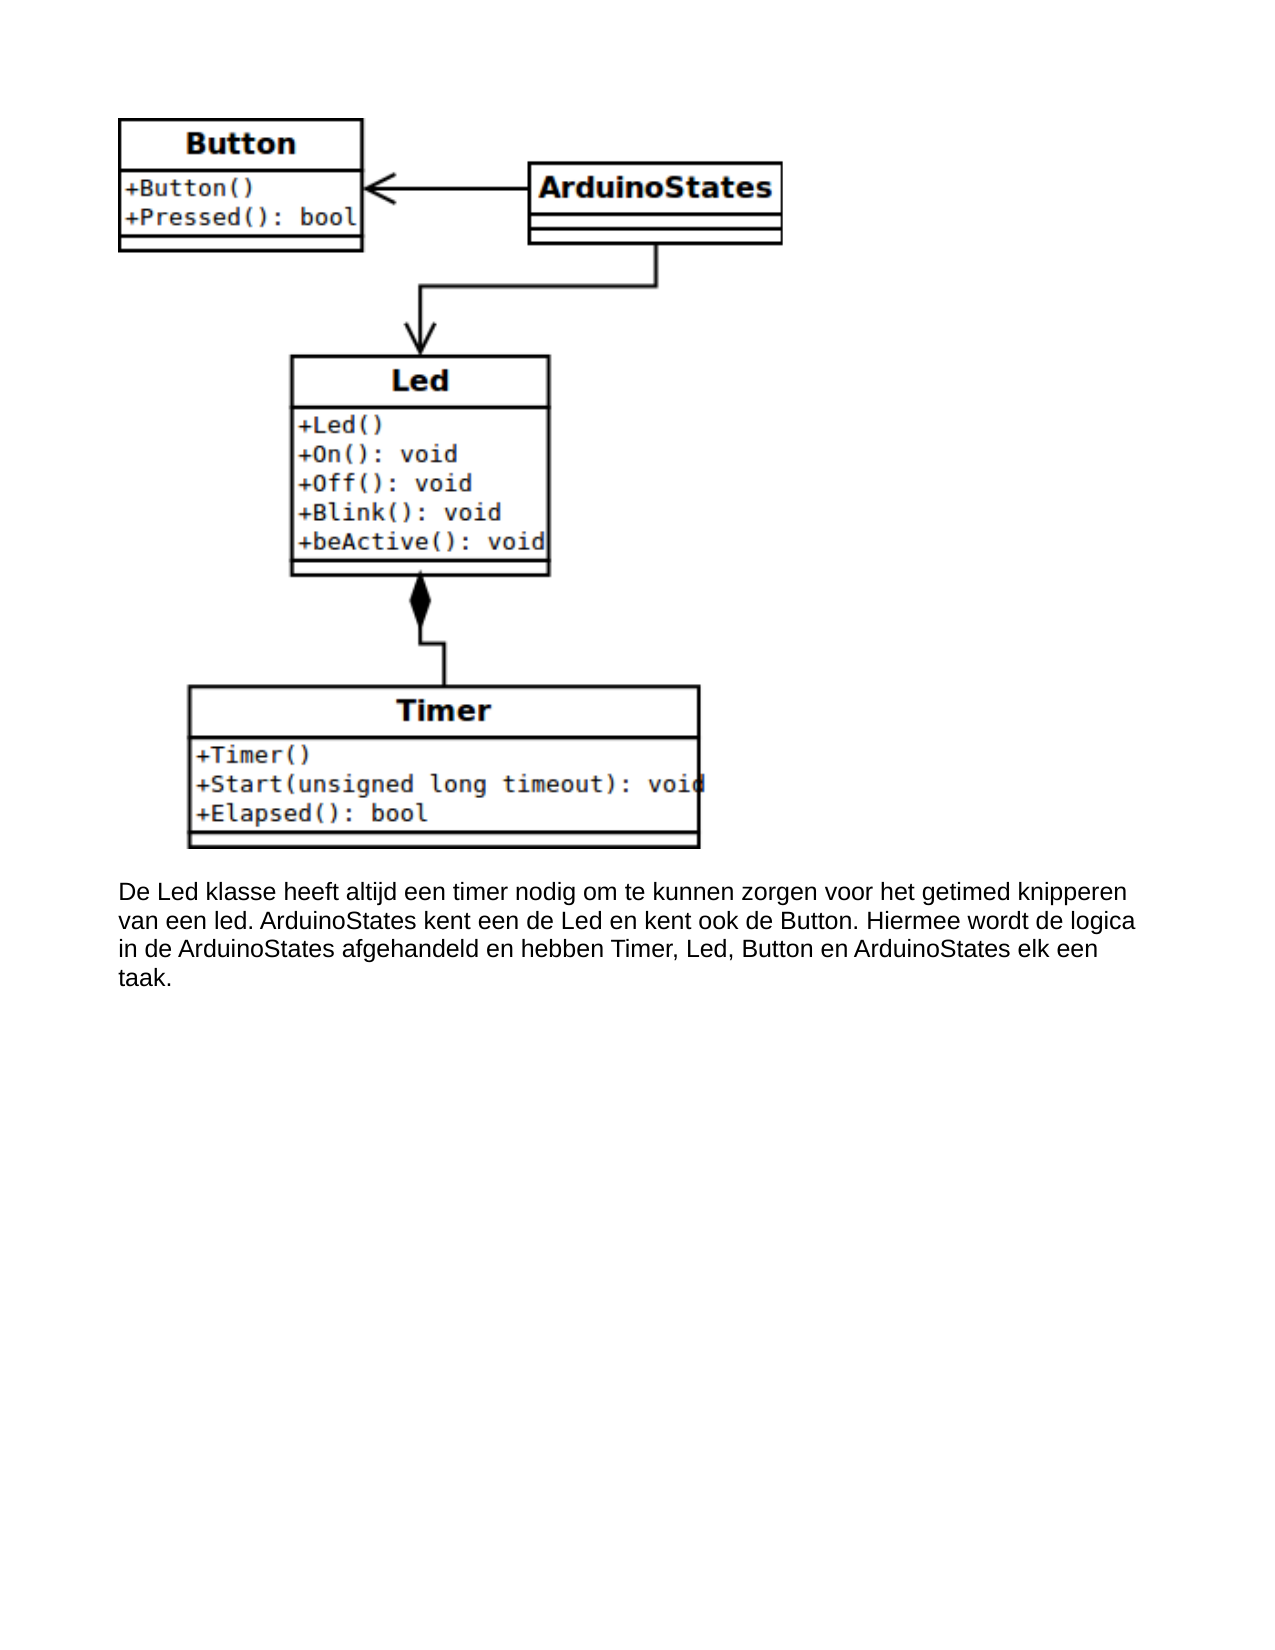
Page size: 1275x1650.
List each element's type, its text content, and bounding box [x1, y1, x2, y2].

text De Led klasse heeft altijd een timer nodig om te kunnen zorgen voor het getimed knipperen van een led. ArduinoStates kent een de Led en kent ook de Button. Hiermee wordt de logica in de ArduinoStates afgehandeld en hebben Timer, Led, Button en ArduinoStates elk een taak. [118, 877, 1157, 992]
picture [118, 118, 783, 849]
